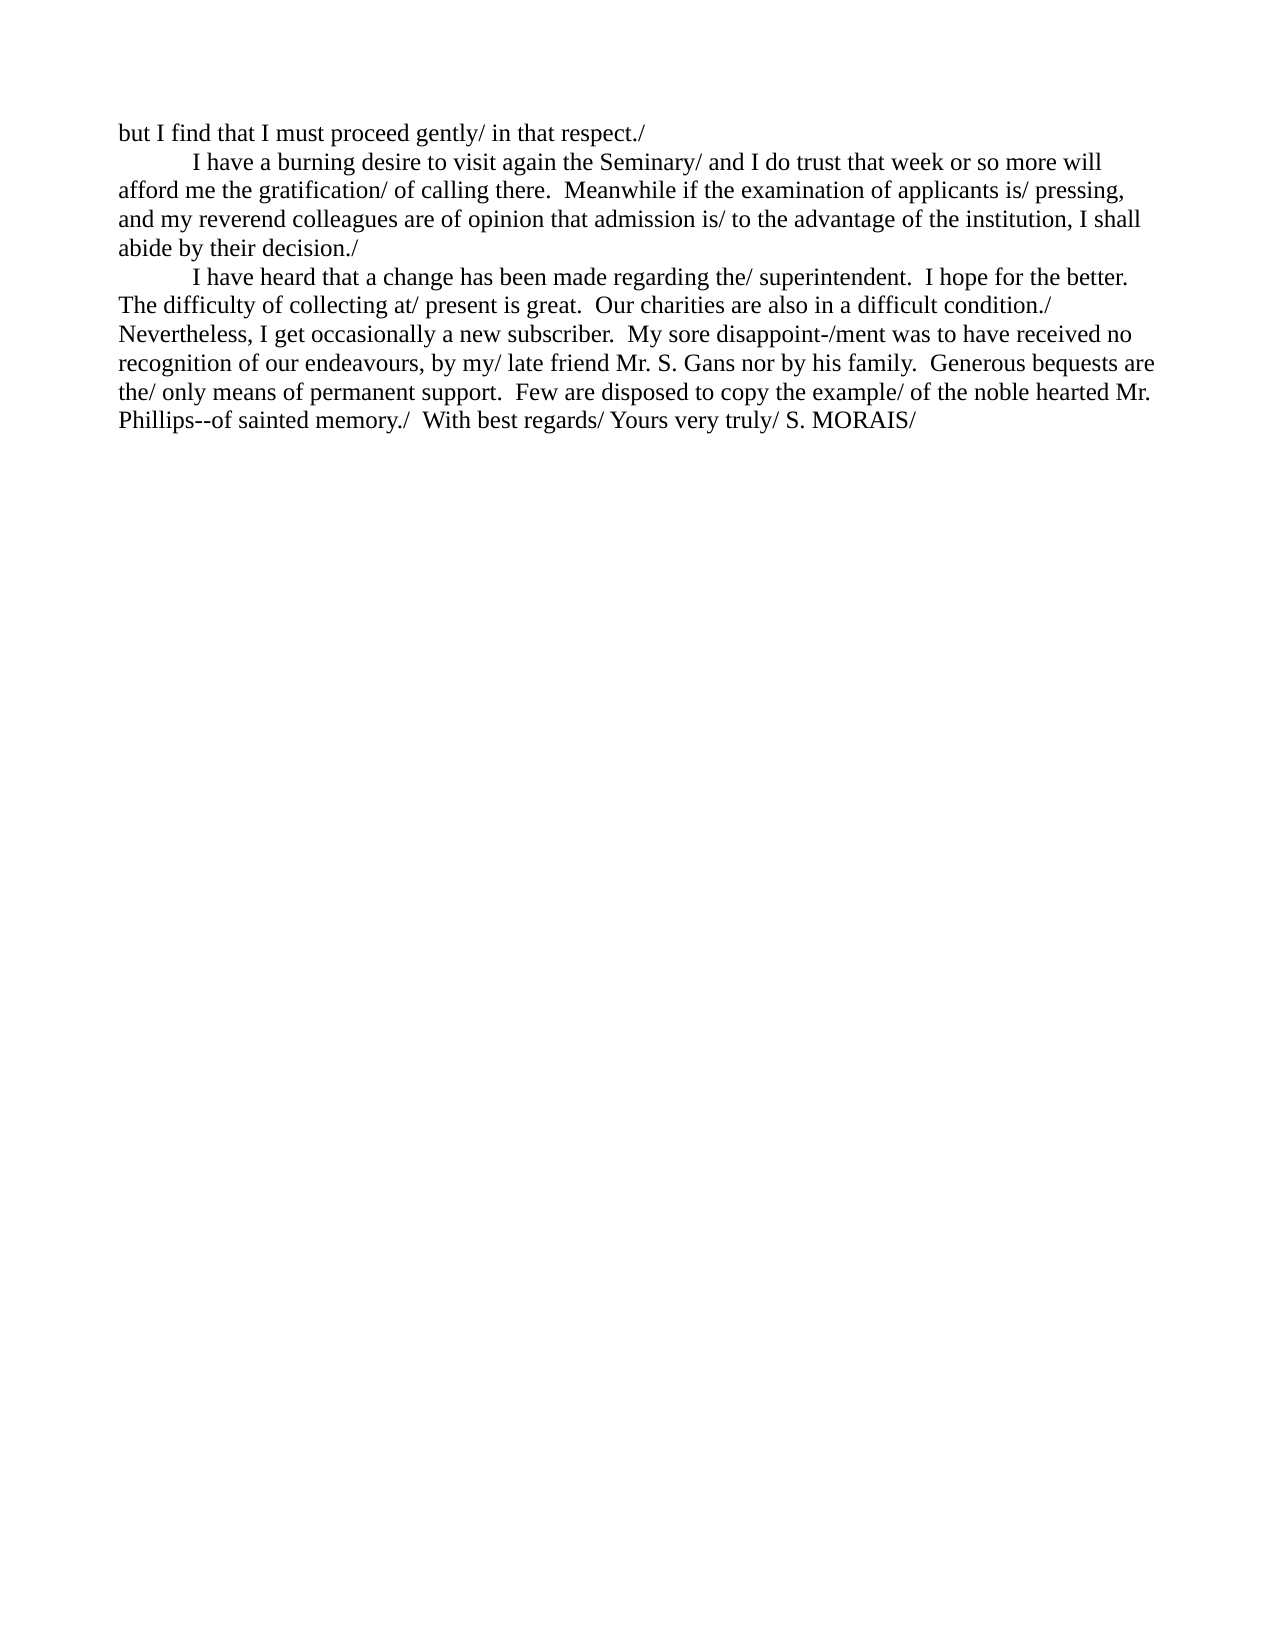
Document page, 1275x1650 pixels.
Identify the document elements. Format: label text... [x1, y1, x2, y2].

text I have heard that a change has been made regarding the/ superintendent. I hope for the better. The difficulty of collecting at/ present is great. Our charities are also in a difficult condition./ Nevertheless, I get occasionally a new subscriber. My sore disappoint-/ment was to have received no recognition of our endeavours, by my/ late friend Mr. S. Gans nor by his family. Generous bequests are the/ only means of permanent support. Few are disposed to copy the example/ of the noble hearted Mr. Phillips--of sainted memory./ With best regards/ Yours very truly/ S. MORAIS/ [118, 262, 1157, 434]
text but I find that I must proceed gently/ in that respect./ [118, 118, 1157, 147]
text I have a burning desire to visit again the Seminary/ and I do trust that week or so more will afford me the gratification/ of calling there. Meanwhile if the examination of applicants is/ pressing, and my reverend colleagues are of opinion that admission is/ to the advantage of the institution, I shall abide by their decision./ [118, 147, 1157, 262]
